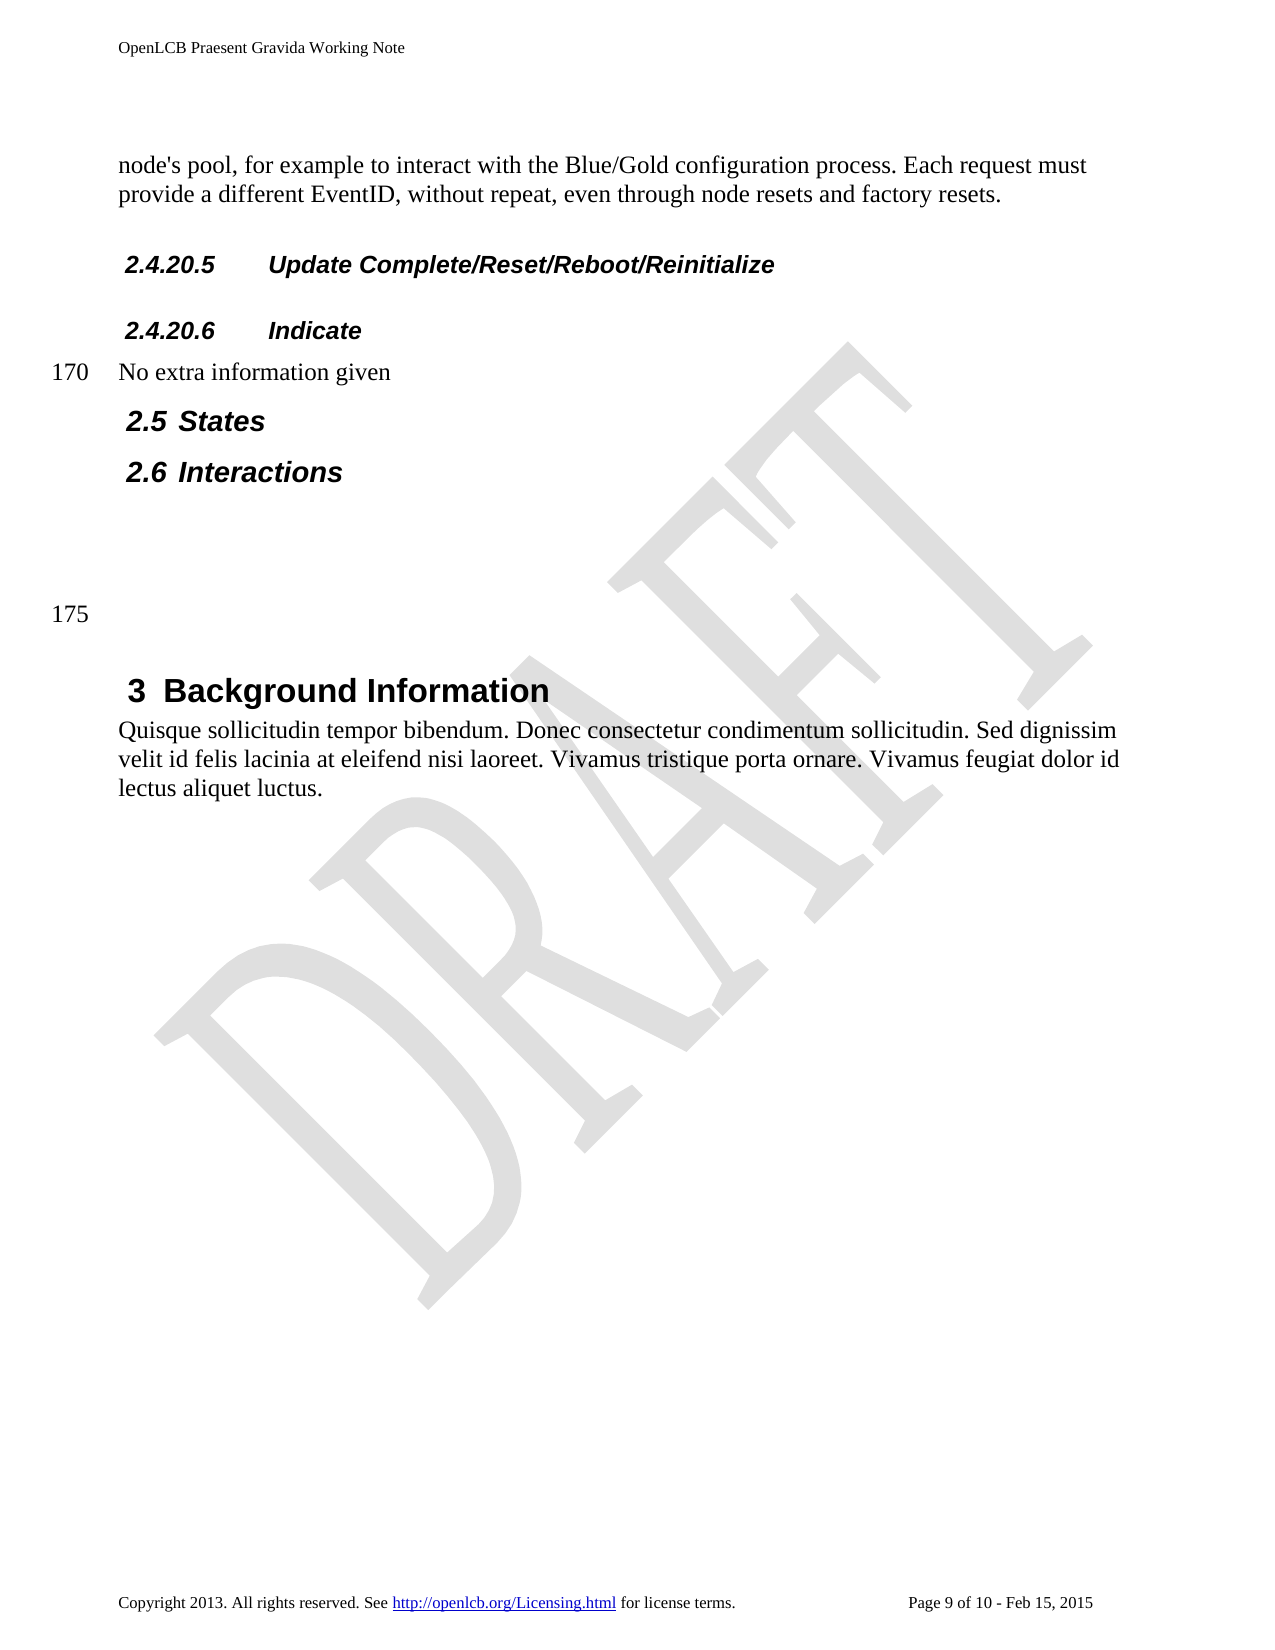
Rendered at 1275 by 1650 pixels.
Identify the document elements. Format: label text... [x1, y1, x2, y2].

text Quisque sollicitudin tempor bibendum. Donec consectetur condimentum sollicitudin. Sed dignissim velit id felis lacinia at eleifend nisi laoreet. Vivamus tristique porta ornare. Vivamus feugiat dolor id lectus aliquet luctus. [818, 715, 1157, 802]
subtitle [757, 455, 849, 488]
subtitle [859, 455, 1157, 488]
subtitle Interactions [118, 455, 746, 488]
text Quisque sollicitudin tempor bibendum. Donec consectetur condimentum sollicitudin. Sed dignissim velit id felis lacinia at eleifend nisi laoreet. Vivamus tristique porta ornare. Vivamus feugiat dolor id lectus aliquet luctus. [619, 715, 862, 802]
subtitle Indicate [118, 316, 1157, 345]
text Quisque sollicitudin tempor bibendum. Donec consectetur condimentum sollicitudin. Sed dignissim velit id felis lacinia at eleifend nisi laoreet. Vivamus tristique porta ornare. Vivamus feugiat dolor id lectus aliquet luctus. [556, 715, 691, 802]
text [865, 357, 1157, 386]
subtitle Background Information [798, 671, 1033, 709]
subtitle States [118, 404, 784, 437]
text node's pool, for example to interact with the Blue/Gold configuration process. Each request must provide a different EventID, without repeat, even through node resets and factory resets. [118, 150, 1157, 207]
subtitle Update Complete/Reset/Reboot/Reinitialize [118, 250, 1157, 279]
subtitle [815, 404, 1157, 437]
subtitle Background Information [118, 671, 532, 709]
subtitle Background Information [555, 671, 769, 709]
subtitle Background Information [1031, 671, 1157, 709]
text Quisque sollicitudin tempor bibendum. Donec consectetur condimentum sollicitudin. Sed dignissim velit id felis lacinia at eleifend nisi laoreet. Vivamus tristique porta ornare. Vivamus feugiat dolor id lectus aliquet luctus. [118, 715, 596, 802]
text No extra information given [118, 357, 831, 386]
